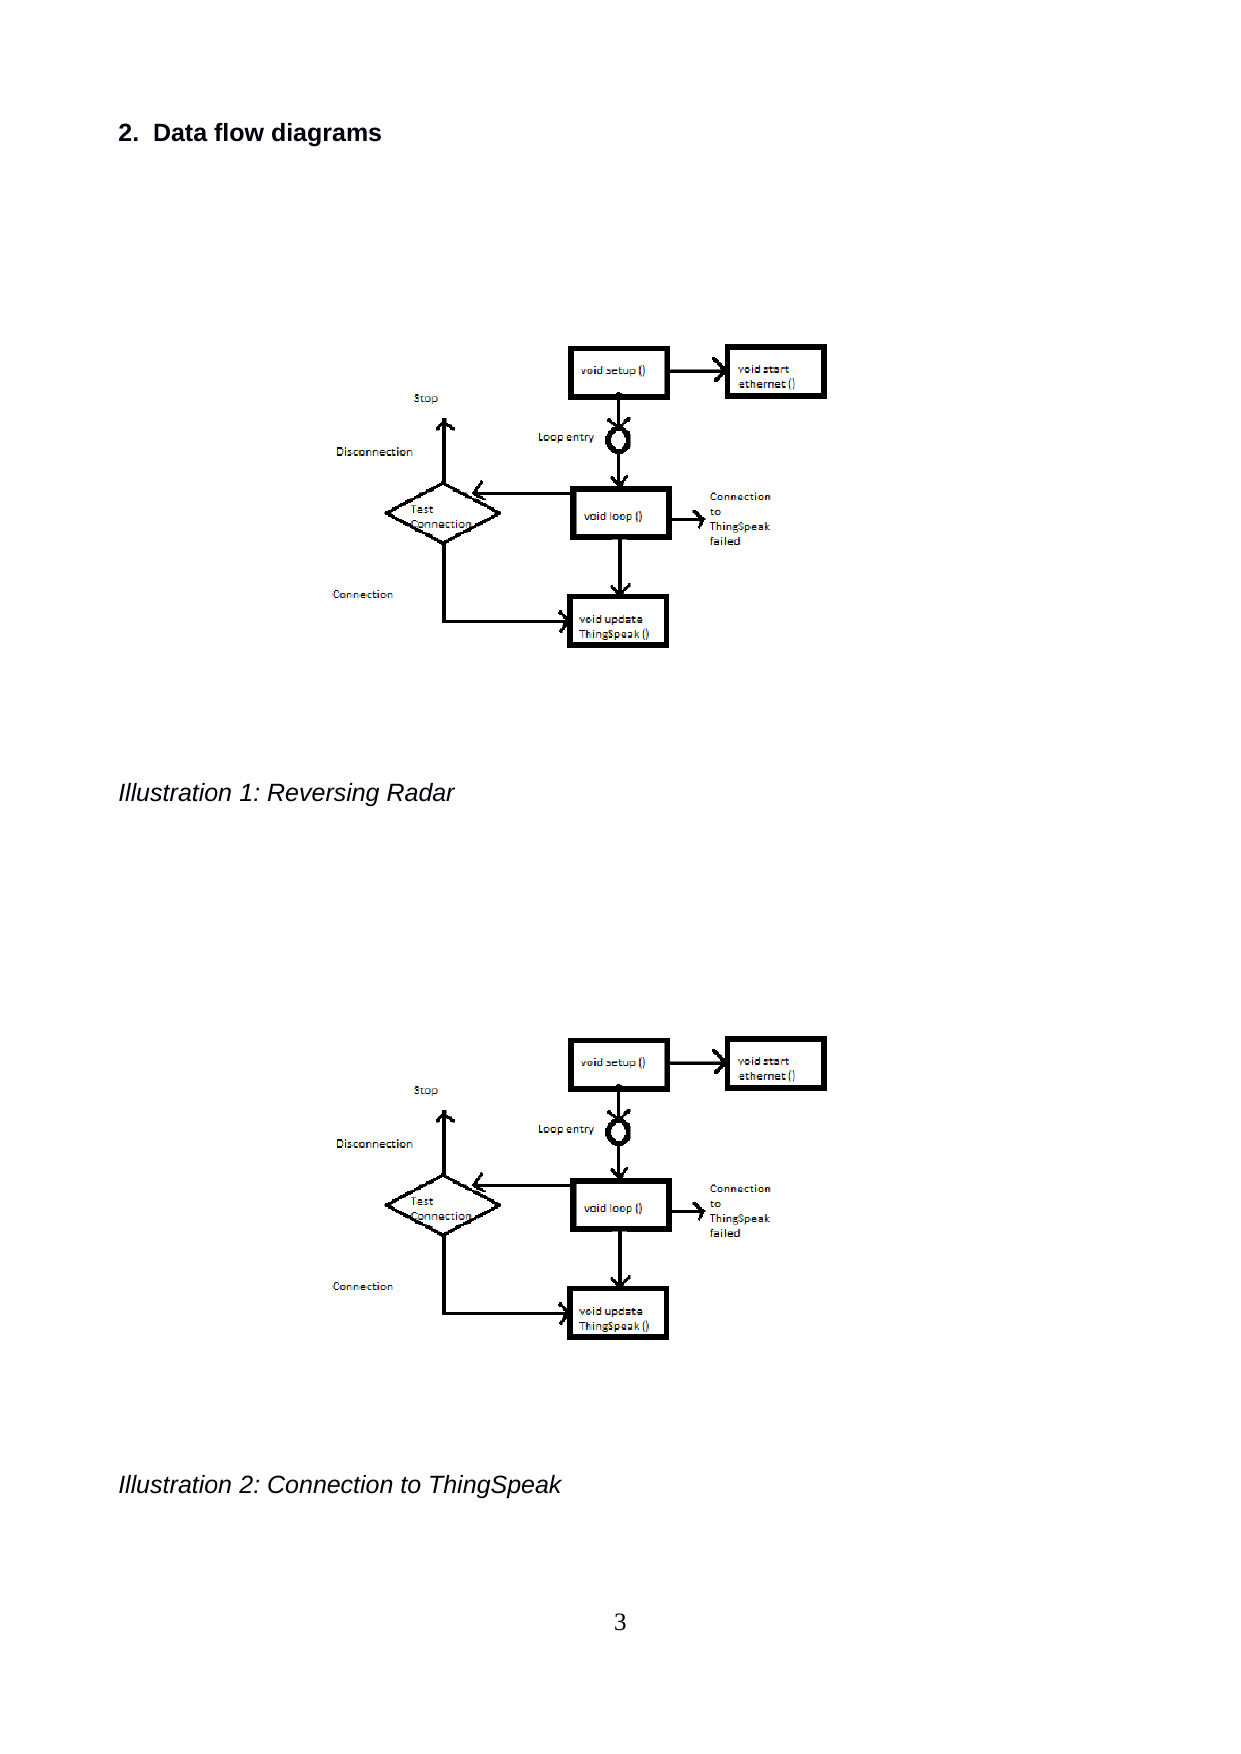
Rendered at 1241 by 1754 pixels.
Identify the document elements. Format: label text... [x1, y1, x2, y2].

picture [118, 905, 1123, 1470]
text Illustration 1: Reversing Radar [118, 778, 1122, 806]
picture [118, 213, 1123, 778]
text Illustration 2: Connection to ThingSpeak [118, 1470, 1122, 1498]
subtitle 2. Data flow diagrams [118, 118, 1122, 147]
